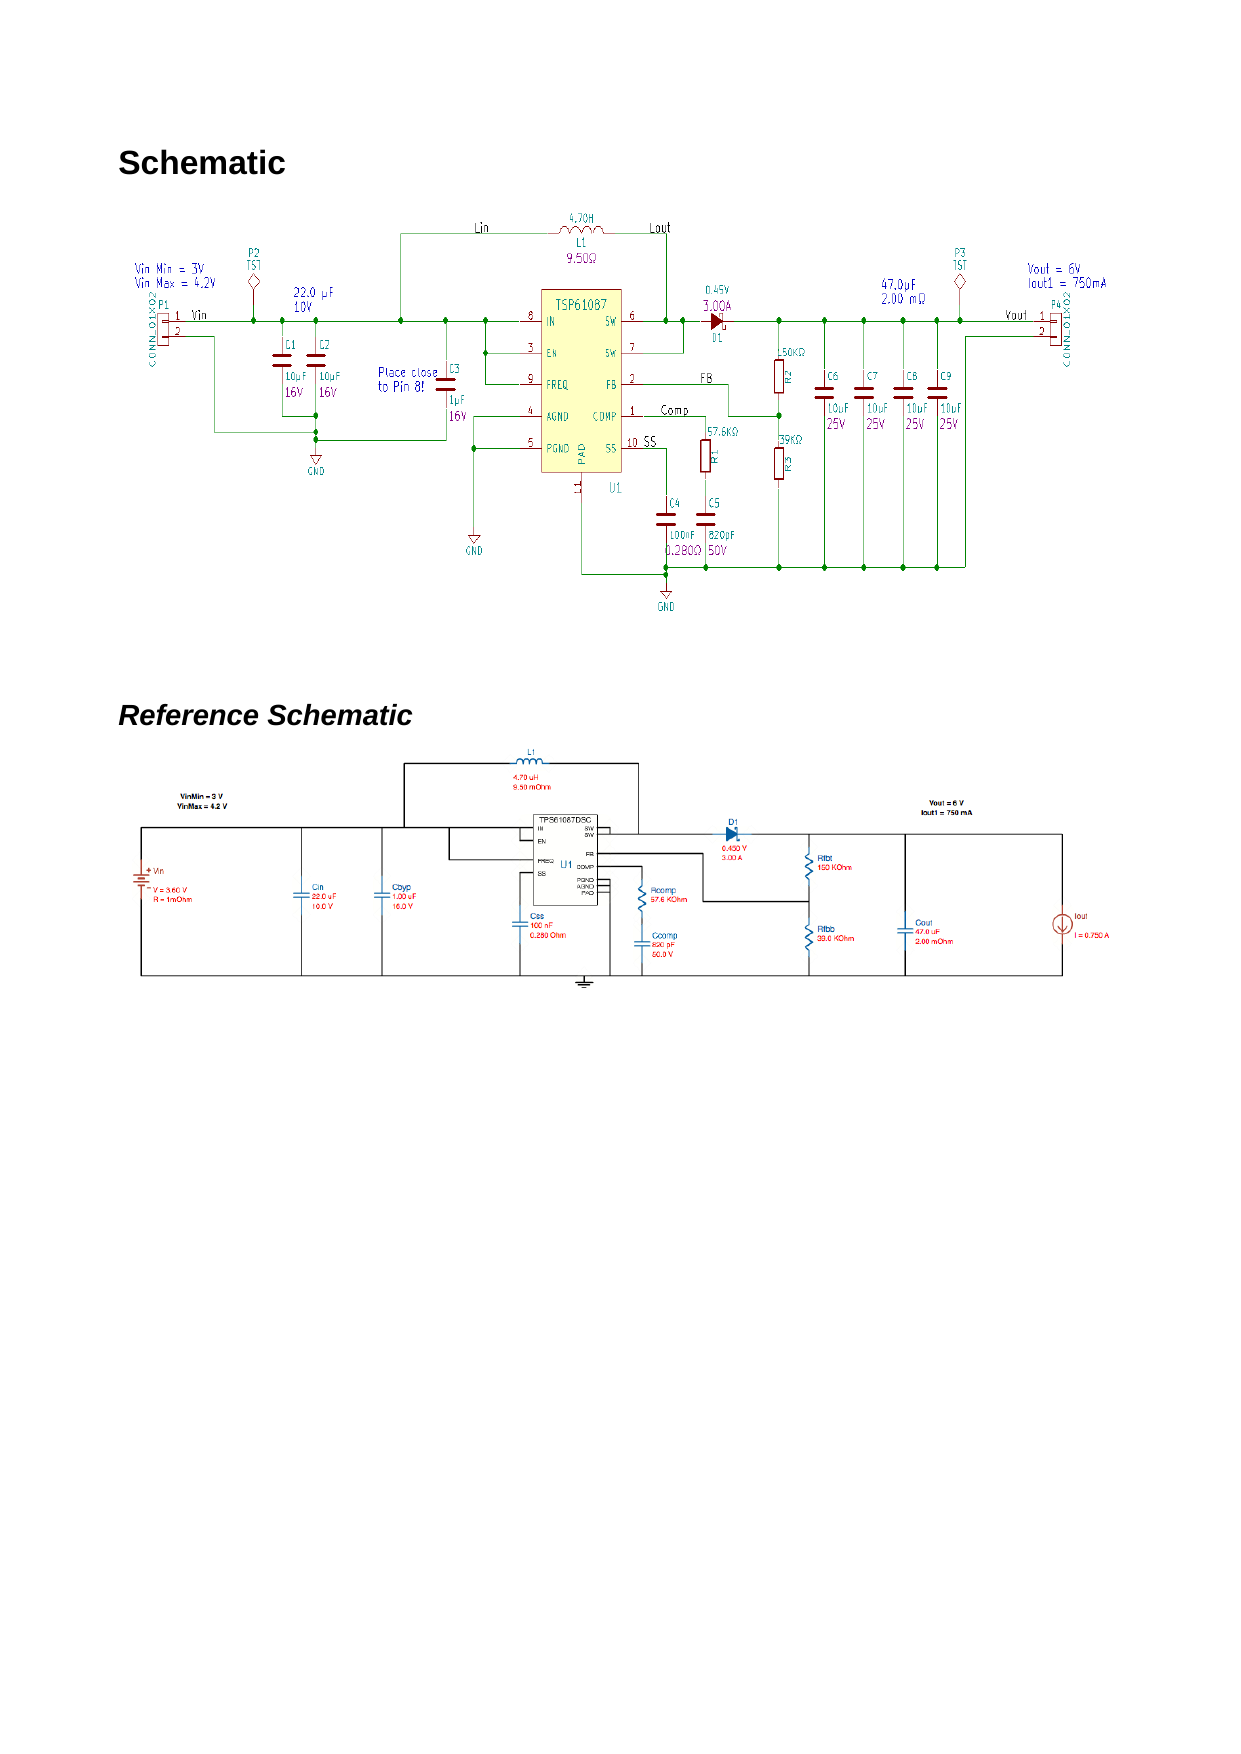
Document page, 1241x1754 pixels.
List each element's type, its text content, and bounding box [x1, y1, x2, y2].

subtitle Schematic [118, 143, 1122, 182]
subtitle Reference Schematic [118, 698, 1122, 732]
picture [118, 744, 1123, 1000]
picture [118, 194, 1122, 632]
